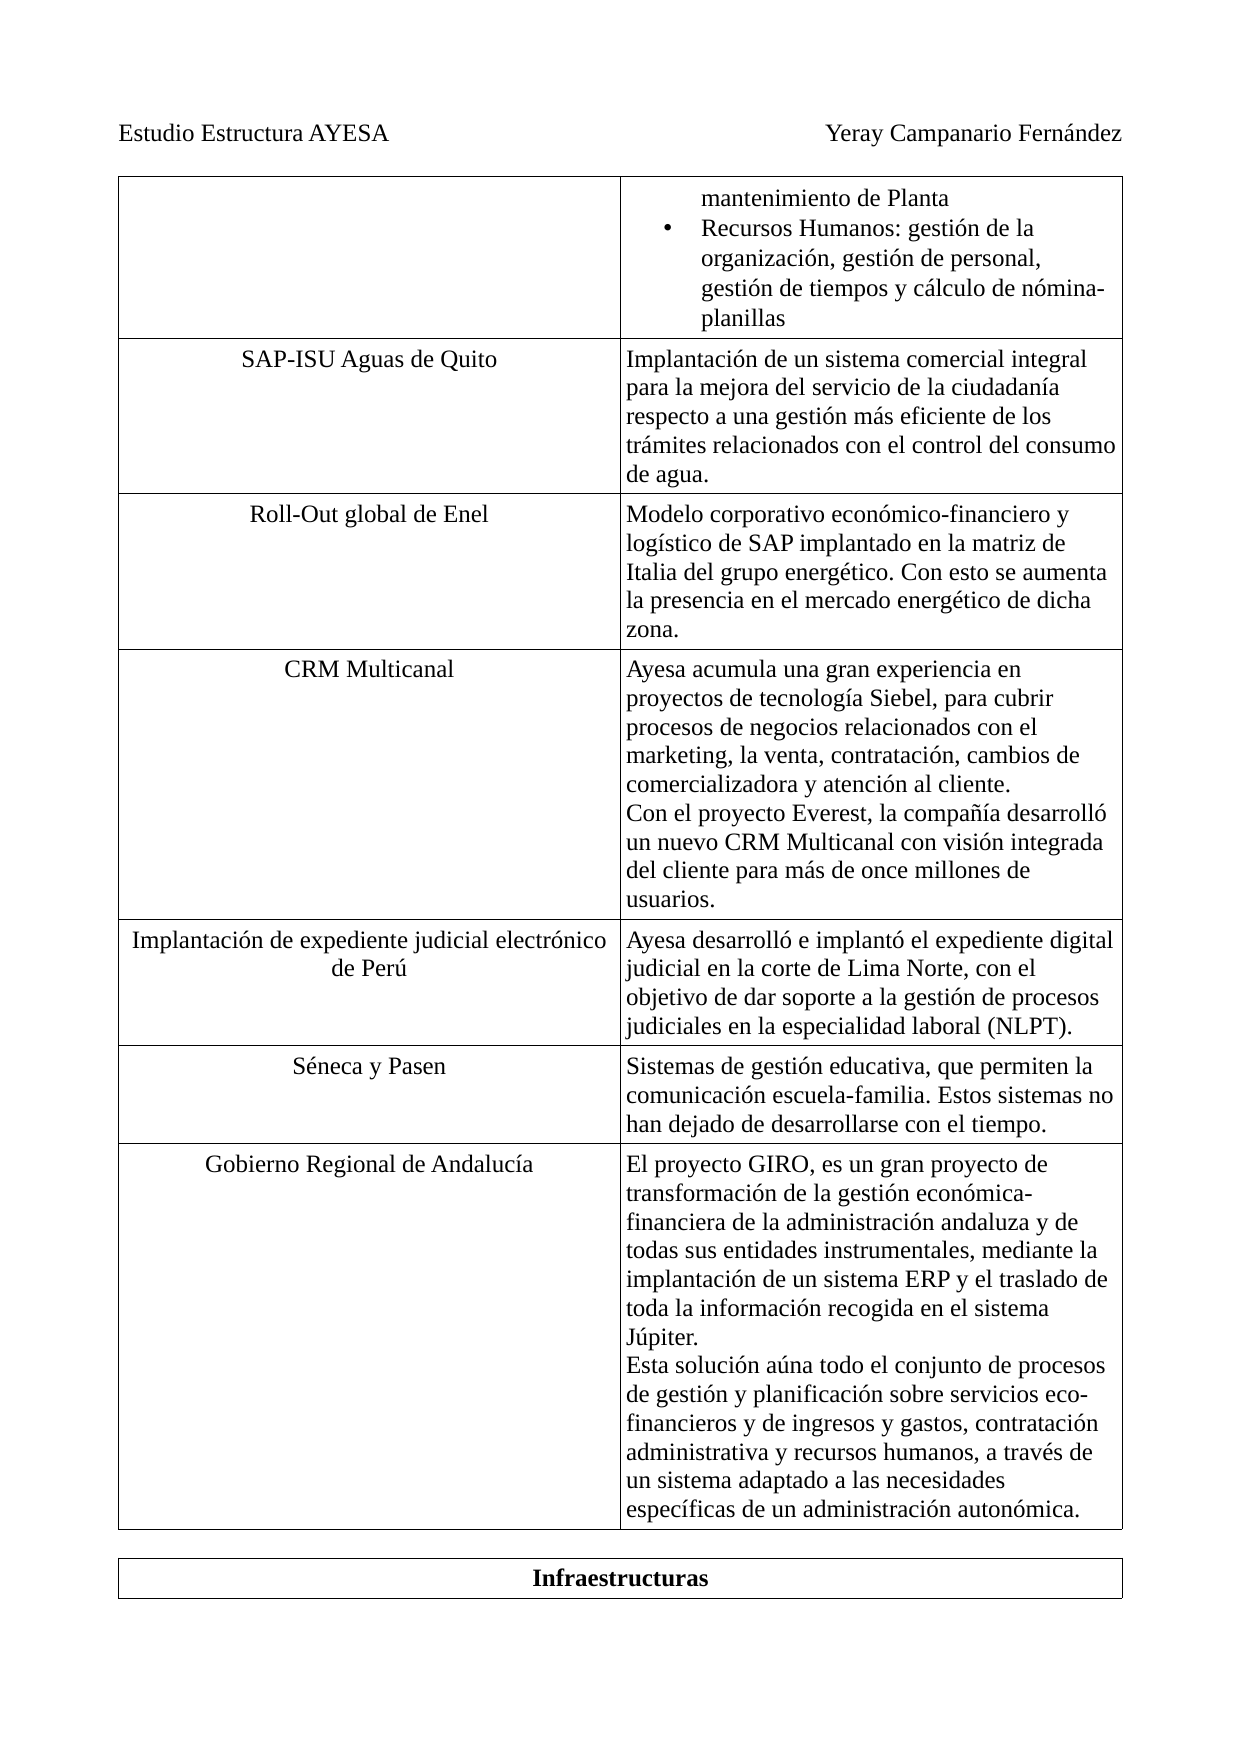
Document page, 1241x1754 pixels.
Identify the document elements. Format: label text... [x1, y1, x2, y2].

table_cell SAP-ISU Aguas de Quito [119, 339, 620, 493]
table_cell CRM Multicanal [119, 650, 620, 919]
table_cell Ayesa acumula una gran experiencia en proyectos de tecnología Siebel, para cubrir procesos de negocios relacionados con el marketing, la venta, contratación, cambios de comercializadora y atención al cliente. Con el proyecto Everest, la compañía desarrolló un nuevo CRM Multicanal con visión integrada del cliente para más de once millones de usuarios. [621, 650, 1122, 919]
table_cell Implantación de un sistema comercial integral para la mejora del servicio de la ciudadanía respecto a una gestión más eficiente de los trámites relacionados con el control del consumo de agua. [621, 339, 1122, 493]
table_cell Roll-Out global de Enel [119, 494, 620, 648]
table_cell Sistemas de gestión educativa, que permiten la comunicación escuela-familia. Estos sistemas no han dejado de desarrollarse con el tiempo. [621, 1046, 1122, 1143]
table_cell Séneca y Pasen [119, 1046, 620, 1143]
table_cell Ayesa desarrolló e implantó el expediente digital judicial en la corte de Lima Norte, con el objetivo de dar soporte a la gestión de procesos judiciales en la especialidad laboral (NLPT). [621, 920, 1122, 1045]
table_cell [119, 177, 620, 338]
table_cell Implantación de expediente judicial electrónico de Perú [119, 920, 620, 1045]
table_header Infraestructuras [119, 1559, 1122, 1598]
table_cell El proyecto GIRO, es un gran proyecto de transformación de la gestión económica-financiera de la administración andaluza y de todas sus entidades instrumentales, mediante la implantación de un sistema ERP y el traslado de toda la información recogida en el sistema Júpiter. Esta solución aúna todo el conjunto de procesos de gestión y planificación sobre servicios eco-financieros y de ingresos y gastos, contratación administrativa y recursos humanos, a través de un sistema adaptado a las necesidades específicas de un administración autonómica. [621, 1144, 1122, 1528]
table_cell Consistió en la instalación de un sistema ERP que abarcaba los siguientes módulos: Económica financiera: finanzas, contabilidad analítica, tesorería básica, activos fijos y control presupuestario Compras y Almacén: compras e inventario Gestión de Mantenimiento: mantenimiento de Planta Recursos Humanos: gestión de la organización, gestión de personal, gestión de tiempos y cálculo de nómina-planillas [621, 177, 1122, 338]
table_cell Modelo corporativo económico-financiero y logístico de SAP implantado en la matriz de Italia del grupo energético. Con esto se aumenta la presencia en el mercado energético de dicha zona. [621, 494, 1122, 648]
table_cell Gobierno Regional de Andalucía [119, 1144, 620, 1528]
